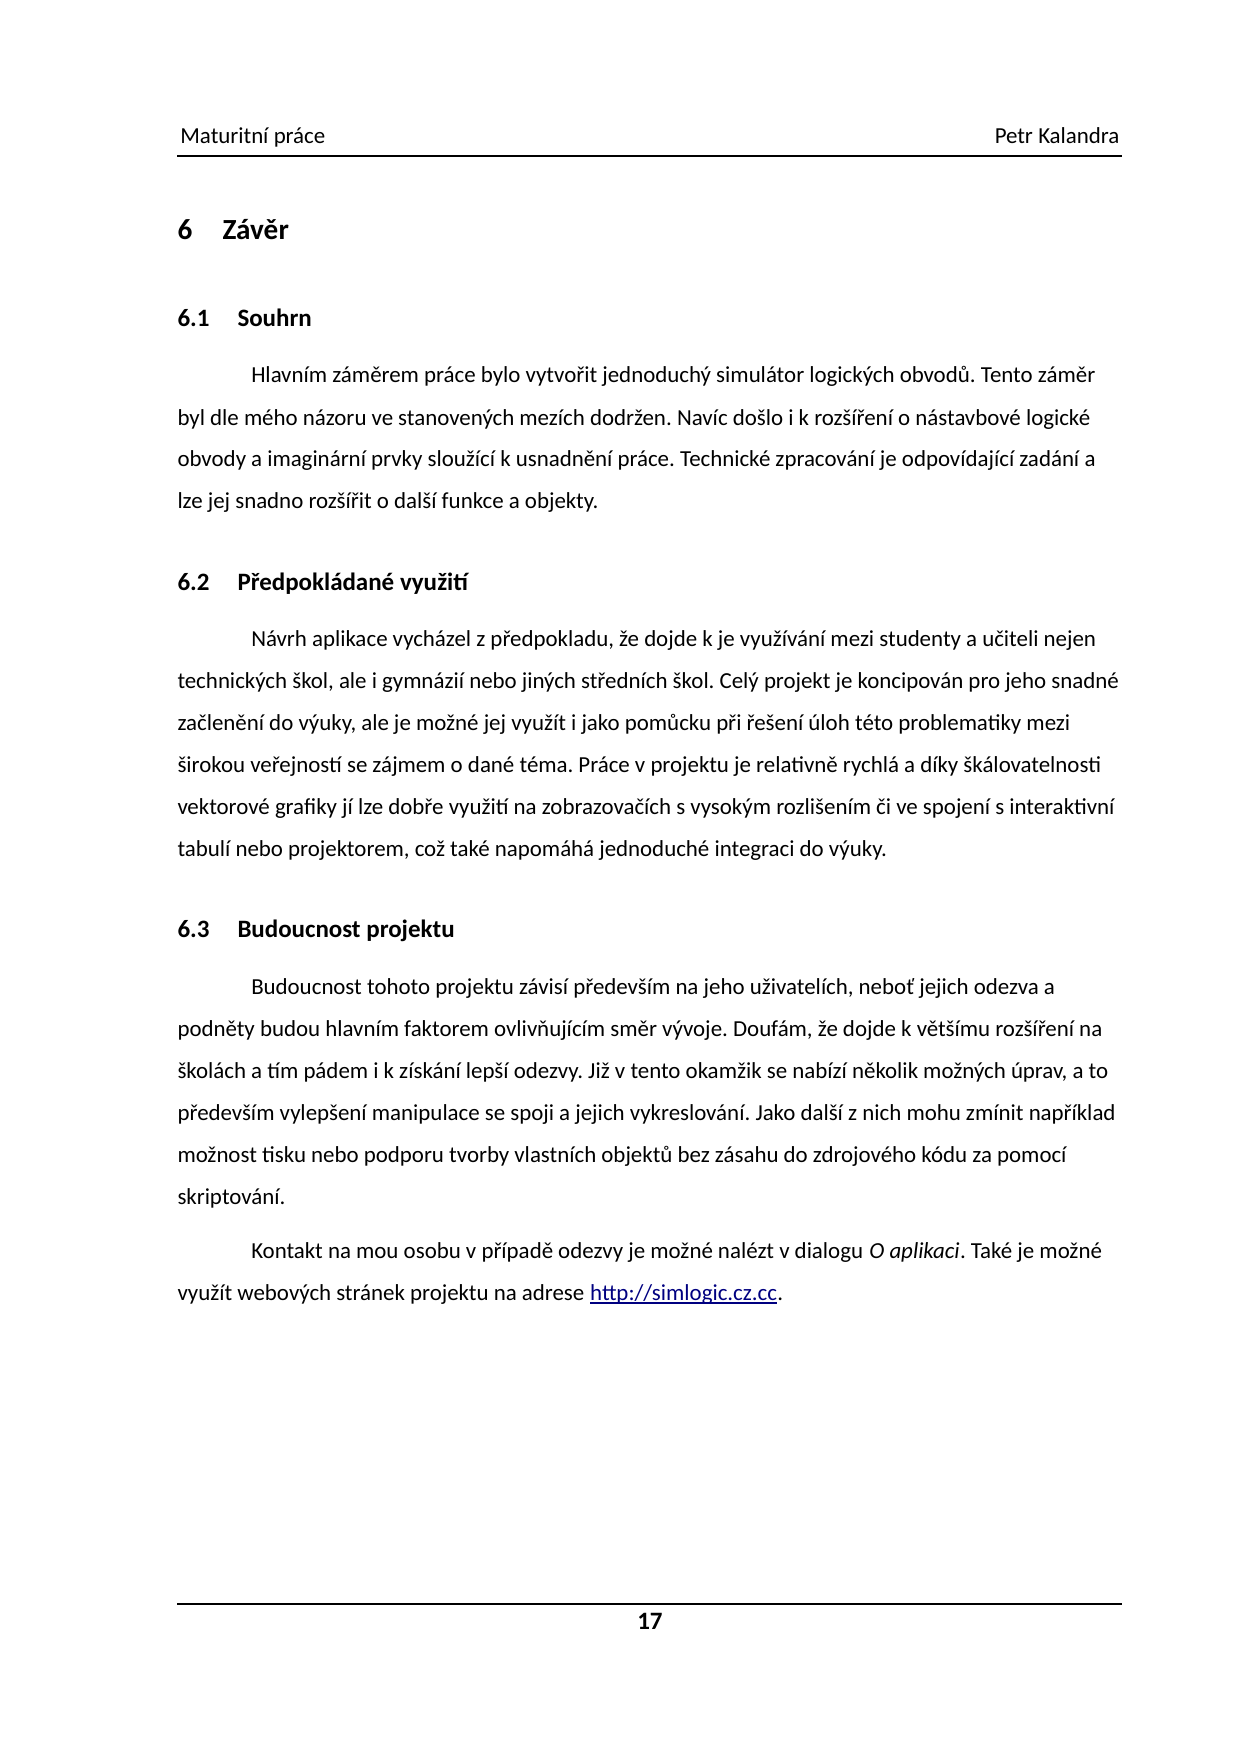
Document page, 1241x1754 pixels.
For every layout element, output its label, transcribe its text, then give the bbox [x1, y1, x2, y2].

text Návrh aplikace vycházel z předpokladu, že dojde k je využívání mezi studenty a učiteli nejen technických škol, ale i gymnázií nebo jiných středních škol. Celý projekt je koncipován pro jeho snadné začlenění do výuky, ale je možné jej využít i jako pomůcku při řešení úloh této problematiky mezi širokou veřejností se zájmem o dané téma. Práce v projektu je relativně rychlá a díky škálovatelnosti vektorové grafiky jí lze dobře využití na zobrazovačích s vysokým rozlišením či ve spojení s interaktivní tabulí nebo projektorem, což také napomáhá jednoduché integraci do výuky. [177, 624, 1122, 862]
subtitle 6.3 Budoucnost projektu [177, 914, 1122, 944]
text Hlavním záměrem práce bylo vytvořit jednoduchý simulátor logických obvodů. Tento záměr byl dle mého názoru ve stanovených mezích dodržen. Navíc došlo i k rozšíření o nástavbové logické obvody a imaginární prvky sloužící k usnadnění práce. Technické zpracování je odpovídající zadání a lze jej snadno rozšířit o další funkce a objekty. [177, 361, 1122, 514]
subtitle 6.2 Předpokládané využití [177, 566, 1122, 597]
subtitle 6 Závěr [177, 211, 1122, 247]
subtitle 6.1 Souhrn [177, 302, 1122, 333]
text Budoucnost tohoto projektu závisí především na jeho uživatelích, neboť jejich odezva a podněty budou hlavním faktorem ovlivňujícím směr vývoje. Doufám, že dojde k většímu rozšíření na školách a tím pádem i k získání lepší odezvy. Již v tento okamžik se nabízí několik možných úprav, a to především vylepšení manipulace se spoji a jejich vykreslování. Jako další z nich mohu zmínit například možnost tisku nebo podporu tvorby vlastních objektů bez zásahu do zdrojového kódu za pomocí skriptování. [177, 972, 1122, 1210]
text Kontakt na mou osobu v případě odezvy je možné nalézt v dialogu O aplikaci. Také je možné využít webových stránek projektu na adrese http://simlogic.cz.cc. [177, 1236, 1122, 1306]
